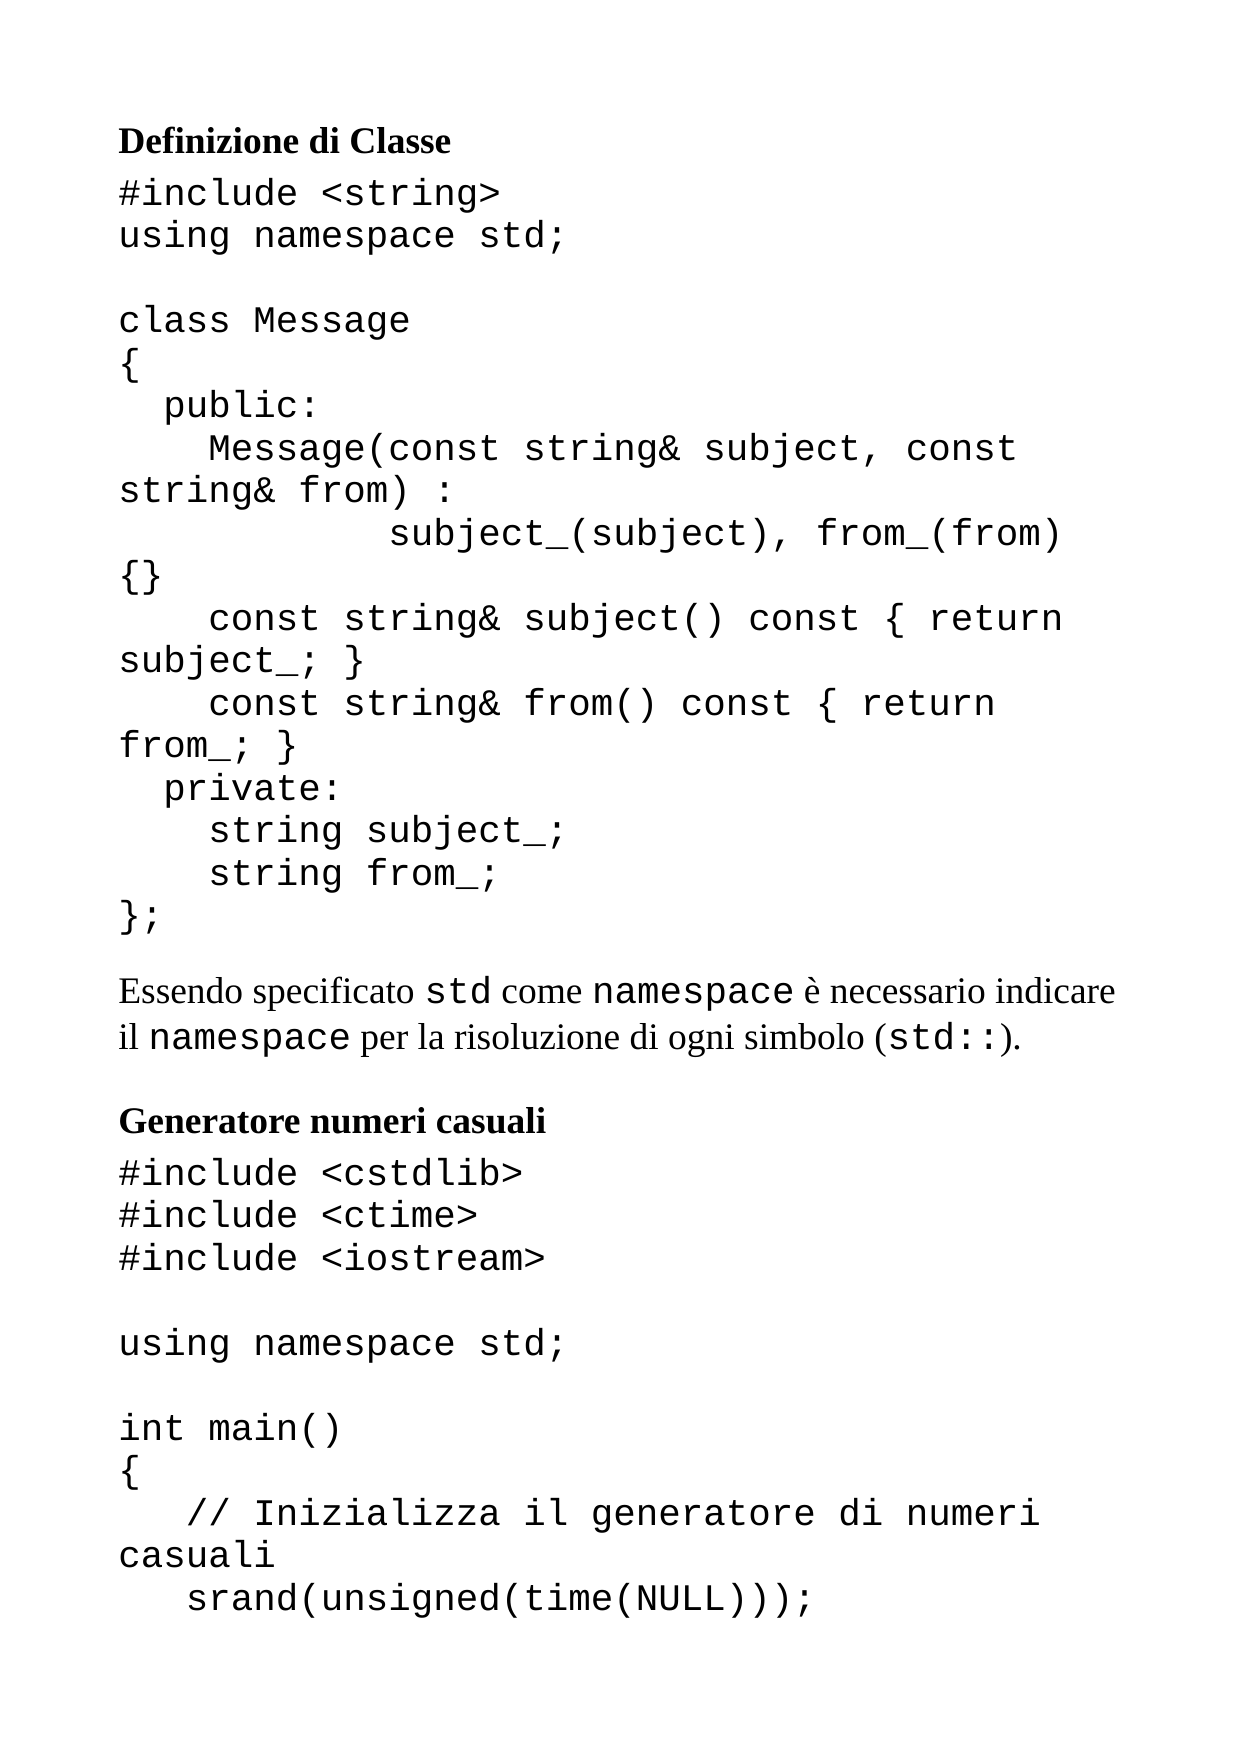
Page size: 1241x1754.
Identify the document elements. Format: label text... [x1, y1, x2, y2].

text public: [118, 386, 1122, 429]
text { [118, 1451, 1122, 1494]
text { [118, 344, 1122, 386]
text const string& subject() const { return subject_; } [118, 599, 1122, 684]
text string subject_; [118, 811, 1122, 854]
text subject_(subject), from_(from) {} [118, 514, 1122, 599]
text string from_; [118, 854, 1122, 896]
text // Inizializza il generatore di numeri casuali [118, 1494, 1122, 1579]
text #include <string> [118, 174, 1122, 216]
text using namespace std; [118, 216, 1122, 259]
text class Message [118, 301, 1122, 344]
text using namespace std; [118, 1324, 1122, 1366]
text private: [118, 769, 1122, 811]
text Essendo specificato std come namespace è necessario indicare il namespace per la risoluzione di ogni simbolo (std::). [118, 968, 1122, 1061]
text srand(unsigned(time(NULL))); [118, 1579, 1122, 1621]
text Message(const string& subject, const string& from) : [118, 429, 1122, 514]
text int main() [118, 1409, 1122, 1451]
text #include <ctime> [118, 1196, 1122, 1239]
text #include <cstdlib> [118, 1154, 1122, 1196]
subtitle Definizione di Classe [118, 118, 1122, 161]
subtitle Generatore numeri casuali [118, 1098, 1122, 1141]
text #include <iostream> [118, 1239, 1122, 1281]
text const string& from() const { return from_; } [118, 684, 1122, 769]
text }; [118, 896, 1122, 939]
